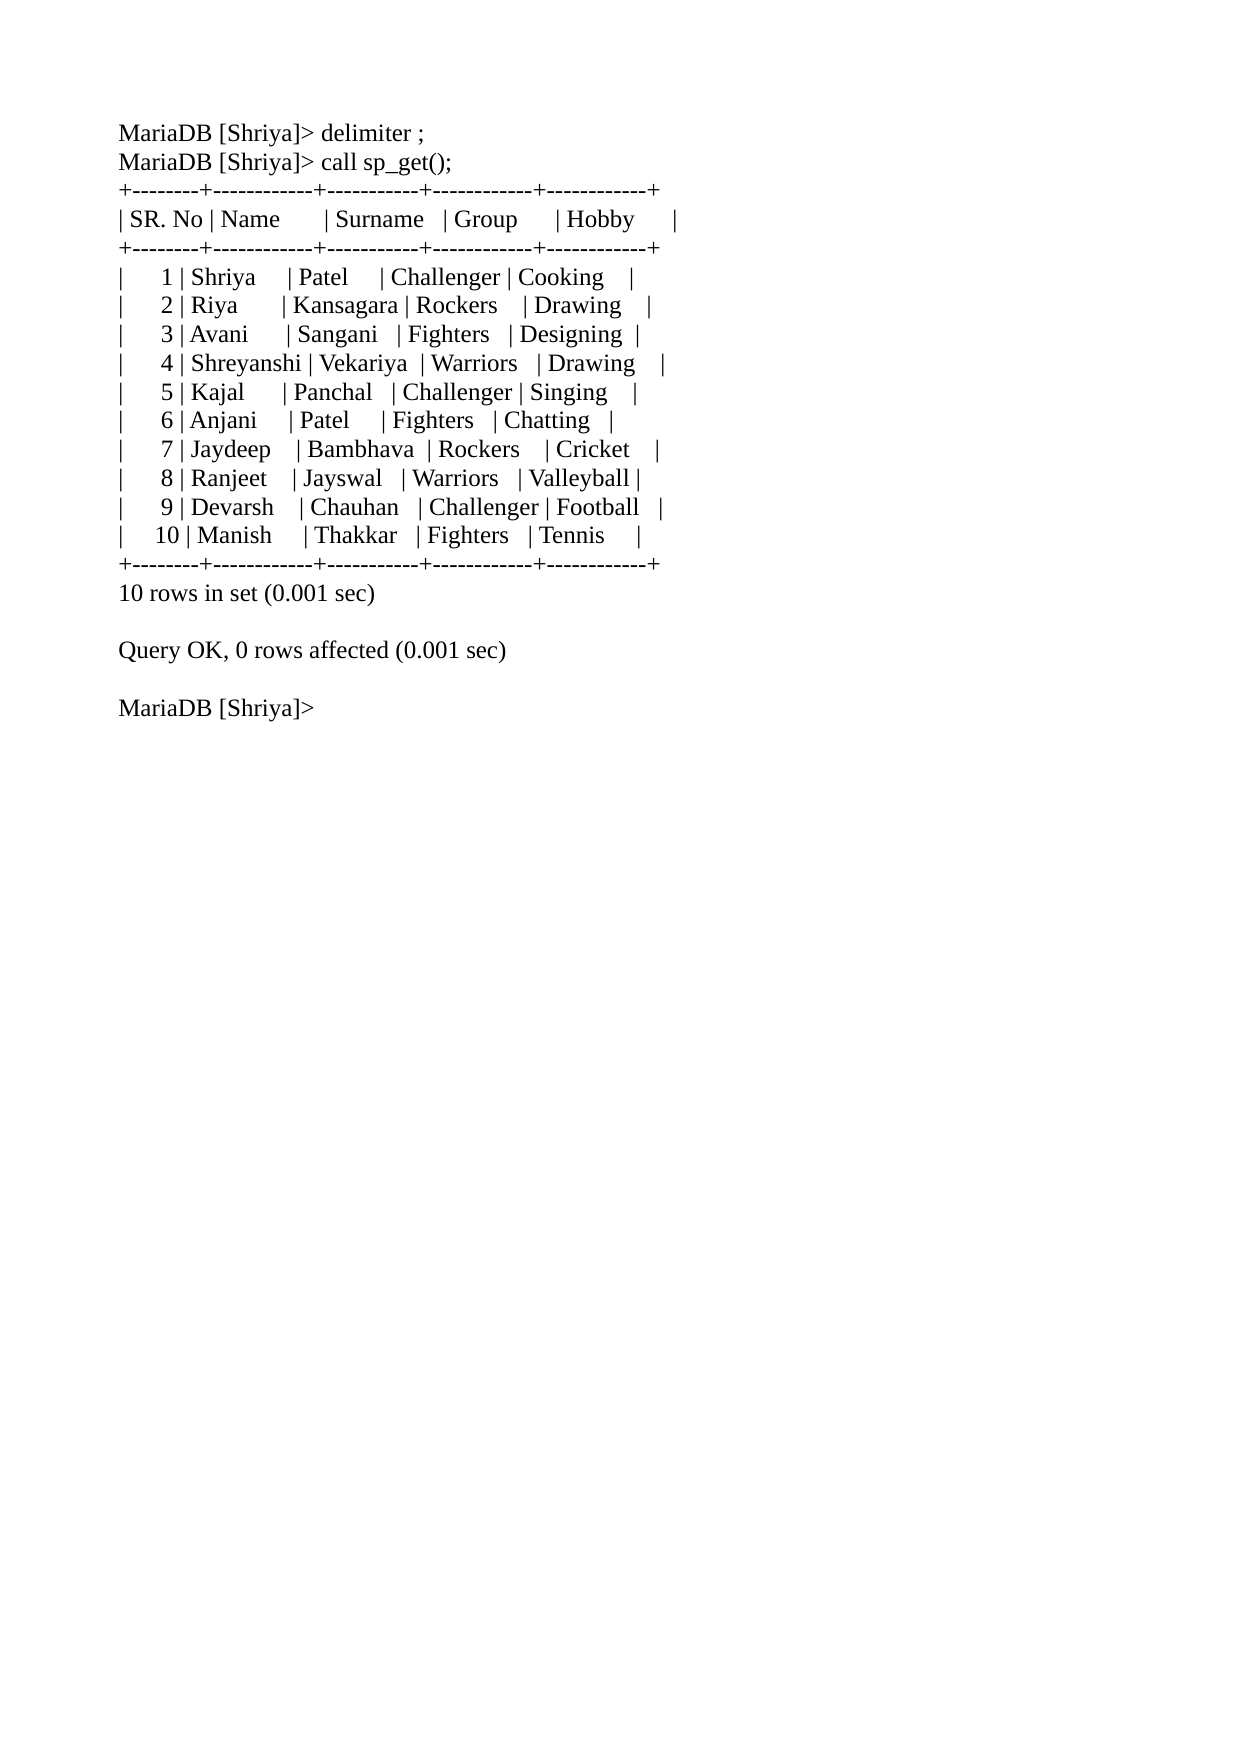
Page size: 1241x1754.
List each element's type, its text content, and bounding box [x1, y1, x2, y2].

text | 10 | Manish | Thakkar | Fighters | Tennis | [118, 521, 1122, 549]
text | 8 | Ranjeet | Jayswal | Warriors | Valleyball | [118, 463, 1122, 492]
text 10 rows in set (0.001 sec) [118, 578, 1122, 607]
text | 3 | Avani | Sangani | Fighters | Designing | [118, 319, 1122, 348]
text | 4 | Shreyanshi | Vekariya | Warriors | Drawing | [118, 348, 1122, 377]
text | SR. No | Name | Surname | Group | Hobby | [118, 204, 1122, 233]
text +--------+------------+-----------+------------+------------+ [118, 176, 1122, 204]
text MariaDB [Shriya]> delimiter ; [118, 118, 1122, 147]
text +--------+------------+-----------+------------+------------+ [118, 233, 1122, 262]
text | 9 | Devarsh | Chauhan | Challenger | Football | [118, 492, 1122, 521]
text | 6 | Anjani | Patel | Fighters | Chatting | [118, 406, 1122, 434]
text | 7 | Jaydeep | Bambhava | Rockers | Cricket | [118, 434, 1122, 463]
text MariaDB [Shriya]> [118, 693, 1122, 722]
text +--------+------------+-----------+------------+------------+ [118, 549, 1122, 578]
text | 2 | Riya | Kansagara | Rockers | Drawing | [118, 291, 1122, 319]
text | 1 | Shriya | Patel | Challenger | Cooking | [118, 262, 1122, 291]
text Query OK, 0 rows affected (0.001 sec) [118, 636, 1122, 664]
text MariaDB [Shriya]> call sp_get(); [118, 147, 1122, 176]
text | 5 | Kajal | Panchal | Challenger | Singing | [118, 377, 1122, 406]
